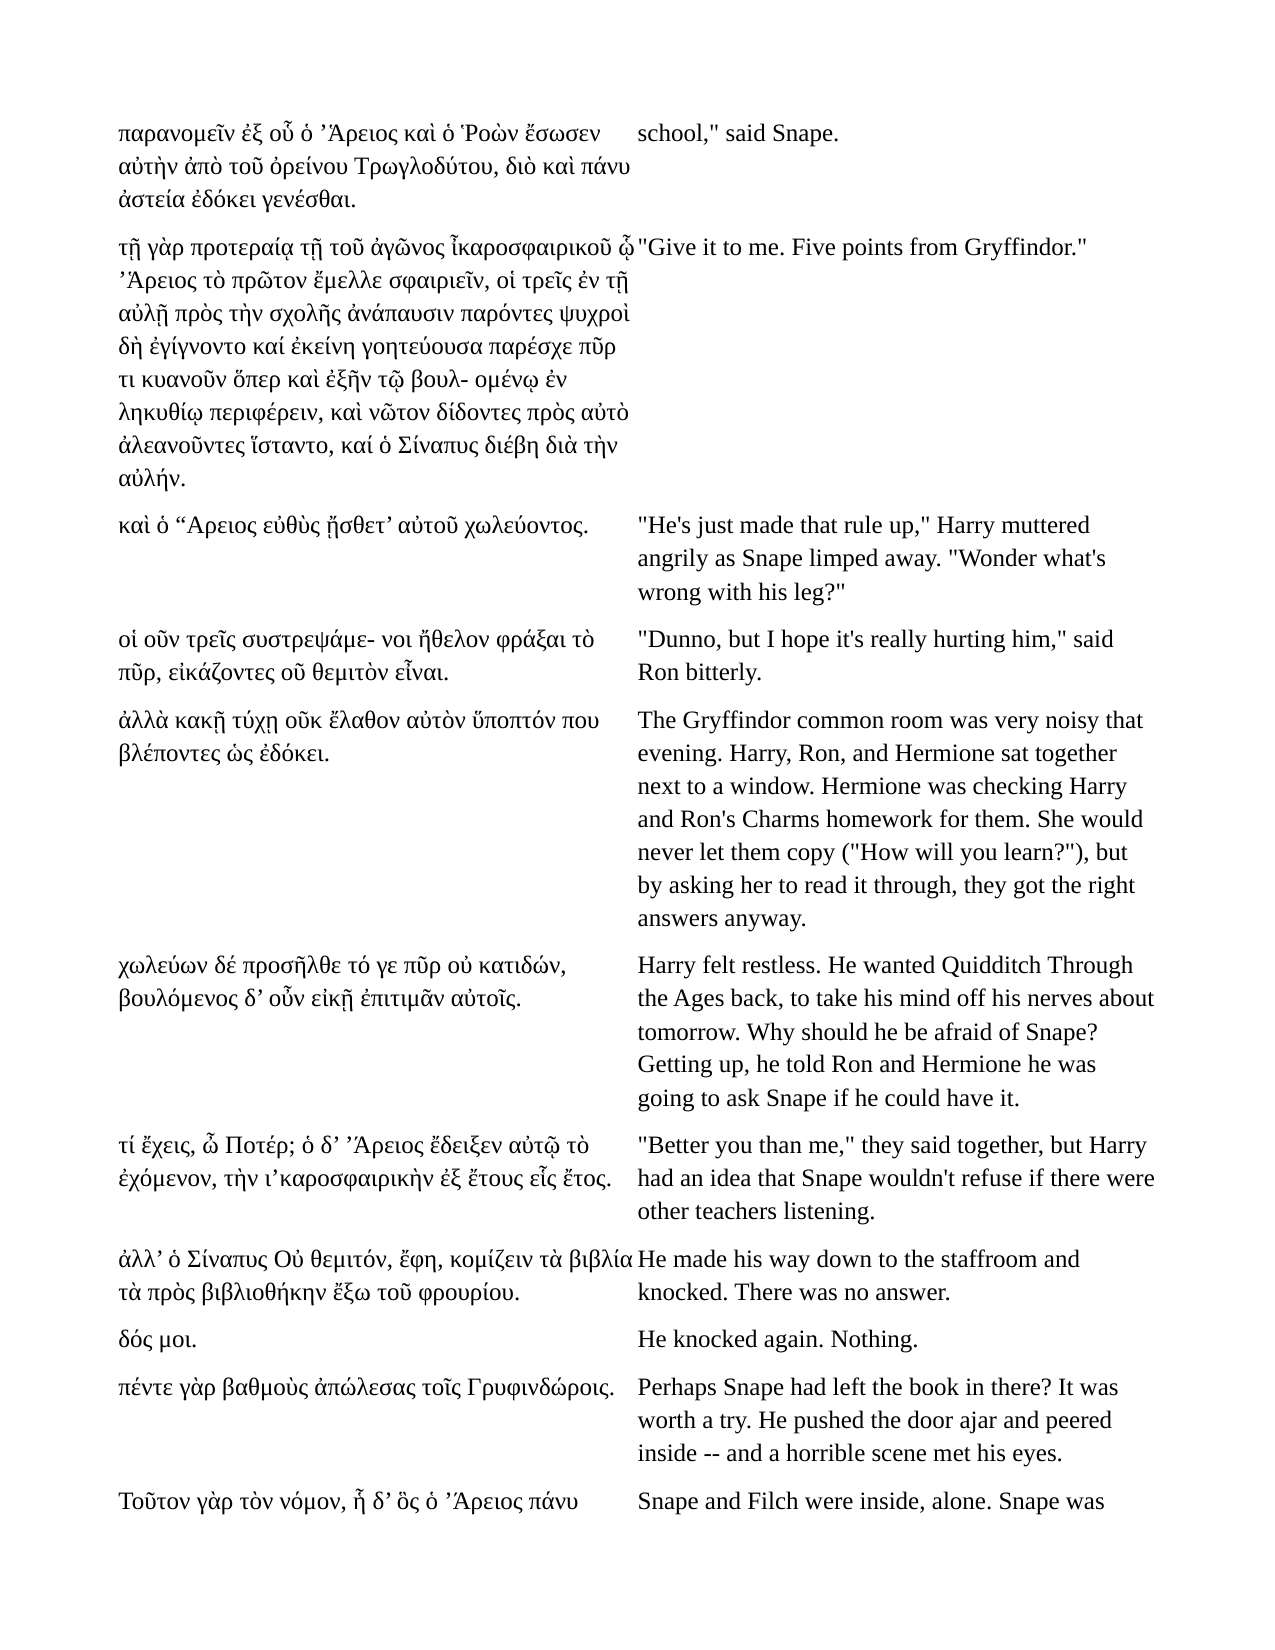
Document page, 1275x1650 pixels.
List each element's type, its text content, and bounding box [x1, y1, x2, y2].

table_cell ἀλλ’ ὁ Σίναπυς Οὐ θεμιτόν, ἔφη, κομίζειν τὰ βιβλία τὰ πρὸς βιβλιοθήκην ἔξω τοῦ φρουρίου. [118, 1244, 637, 1324]
table_cell Snape and Filch were inside, alone. Snape was [638, 1486, 1157, 1514]
table_cell τί ἔχεις, ὦ Ποτέρ; ὁ δ’ ’Άρειος ἔδειξεν αὐτῷ τὸ ἐχόμενον, τὴν ι’καροσφαιρικὴν ἐξ ἔτους εἷς ἔτος. [118, 1130, 637, 1244]
table_cell οἱ οῦν τρεῖς συστρεψάμε- νοι ἤθελον φράξαι τὸ πῦρ, εἰκάζοντες οῦ θεμιτὸν εἶναι. [118, 624, 637, 705]
table_cell τῇ γὰρ προτεραίᾳ τῇ τοῦ ἀγῶνος ἶκαροσφαιρικοῦ ᾧ ’Ἁρειος τὸ πρῶτον ἔμελλε σφαιριεῖν, οἱ τρεῖς ἐν τῇ αὐλῇ πρὸς τὴν σχολῆς ἀνάπαυσιν παρόντες ψυχροὶ δὴ ἐγίγνοντο καί ἐκείνη γοητεύουσα παρέσχε πῦρ τι κυανοῦν ὅπερ καὶ ἐξῆν τῷ βουλ- ομένῳ ἐν ληκυθίῳ περιφέρειν, καὶ νῶτον δίδοντες πρὸς αὐτὸ ἀλεανοῦντες ἵσταντο, καί ὁ Σίναπυς διέβη διὰ τὴν αὐλήν. [118, 232, 637, 511]
table_cell "Better you than me," they said together, but Harry had an idea that Snape wouldn't refuse if there were other teachers listening. [638, 1130, 1157, 1244]
table_cell He made his way down to the staffroom and knocked. There was no answer. [638, 1244, 1157, 1324]
table_cell πέντε γὰρ βαθμοὺς ἀπώλεσας τοῖς Γρυφινδώροις. [118, 1372, 637, 1486]
table_cell The Gryffindor common room was very noisy that evening. Harry, Ron, and Hermione sat together next to a window. Hermione was checking Harry and Ron's Charms homework for them. She would never let them copy ("How will you learn?"), but by asking her to read it through, they got the right answers anyway. [638, 705, 1157, 951]
table_cell He knocked again. Nothing. [638, 1325, 1157, 1372]
table_cell "He's just made that rule up," Harry muttered angrily as Snape limped away. "Wonder what's wrong with his leg?" [638, 511, 1157, 624]
table_cell Harry felt restless. He wanted Quidditch Through the Ages back, to take his mind off his nerves about tomorrow. Why should he be afraid of Snape? Getting up, he told Ron and Hermione he was going to ask Snape if he could have it. [638, 951, 1157, 1130]
table_cell "Dunno, but I hope it's really hurting him," said Ron bitterly. [638, 624, 1157, 705]
table_cell Perhaps Snape had left the book in there? It was worth a try. He pushed the door ajar and peered inside -- and a horrible scene met his eyes. [638, 1372, 1157, 1486]
table_cell δός μοι. [118, 1325, 637, 1372]
table_cell χωλεύων δέ προσῆλθε τό γε πῦρ οὐ κατιδών, βουλόμενος δ’ οὖν εἰκῇ ἐπιτιμᾶν αὐτοῖς. [118, 951, 637, 1130]
table_cell καὶ ὁ “Αρειος εὐθὺς ᾔσθετ’ αὐτοῦ χωλεύοντος. [118, 511, 637, 624]
table_cell Τοῦτον γὰρ τὸν νόμον, ἧ δ’ ὃς ὁ ’Άρειος πάνυ [118, 1486, 637, 1514]
table_cell school," said Snape. [638, 118, 1157, 232]
table_cell "Give it to me. Five points from Gryffindor." [638, 232, 1157, 511]
table_cell ἀλλὰ κακῇ τύχῃ οῦκ ἔλαθον αὐτὸν ὕποπτόν που βλέποντες ὡς ἐδόκει. [118, 705, 637, 951]
table_cell παρανομεῖν ἐξ οὗ ὁ ’Ἁρειος καὶ ὁ Ῥοὼν ἔσωσεν αὐτὴν ἀπὸ τοῦ ὀρείνου Τρωγλοδύτου, διὸ καὶ πάνυ ἀστεία ἐδόκει γενέσθαι. [118, 118, 637, 232]
